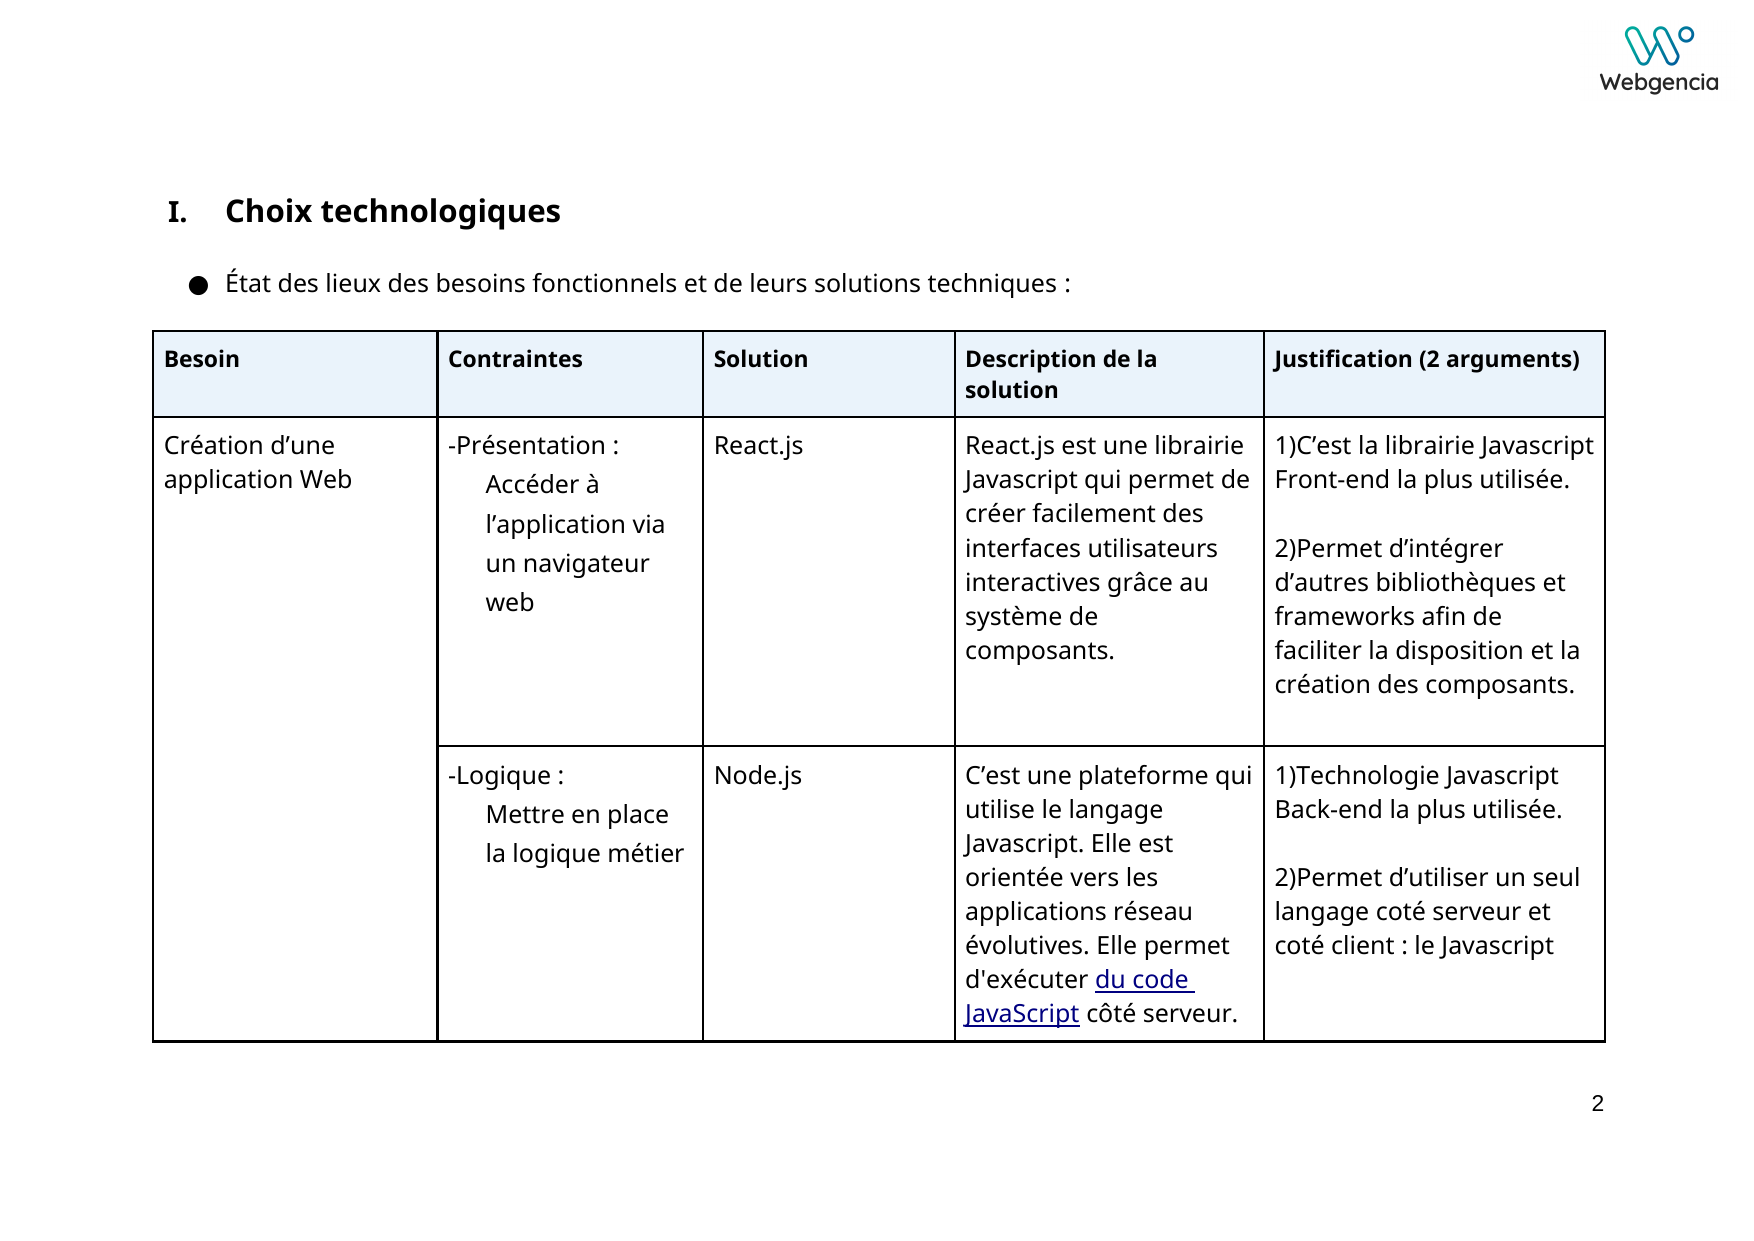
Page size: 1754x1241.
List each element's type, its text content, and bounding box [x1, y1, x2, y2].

table_cell React.js est une librairie Javascript qui permet de créer facilement des interfaces utilisateurs interactives grâce au système de composants. [956, 418, 1263, 745]
list État des lieux des besoins fonctionnels et de leurs solutions techniques : [187, 266, 1604, 300]
table_header Solution [704, 332, 954, 416]
table_header Justification (2 arguments) [1265, 332, 1604, 416]
table_cell Création d’une application Web [154, 418, 436, 1040]
table_cell -Présentation : Accéder à l’application via un navigateur web [439, 418, 702, 745]
table_cell -Logique : Mettre en place la logique métier [439, 747, 702, 1040]
table_cell 1)Technologie Javascript Back-end la plus utilisée. 2)Permet d’utiliser un seul langage coté serveur et coté client : le Javascript [1265, 747, 1604, 1040]
table_cell C’est une plateforme qui utilise le langage Javascript. Elle est orientée vers les applications réseau évolutives. Elle permet d'exécuter du code JavaScript côté serveur. [956, 747, 1263, 1040]
table_cell Node.js [704, 747, 954, 1040]
table_header Description de la solution [956, 332, 1263, 416]
table_cell React.js [704, 418, 954, 745]
table_header Besoin [154, 332, 436, 416]
list Choix technologiques [187, 189, 1604, 232]
table_cell 1)C’est la librairie Javascript Front-end la plus utilisée. 2)Permet d’intégrer d’autres bibliothèques et frameworks afin de faciliter la disposition et la création des composants. [1265, 418, 1604, 745]
table_header Contraintes [439, 332, 702, 416]
